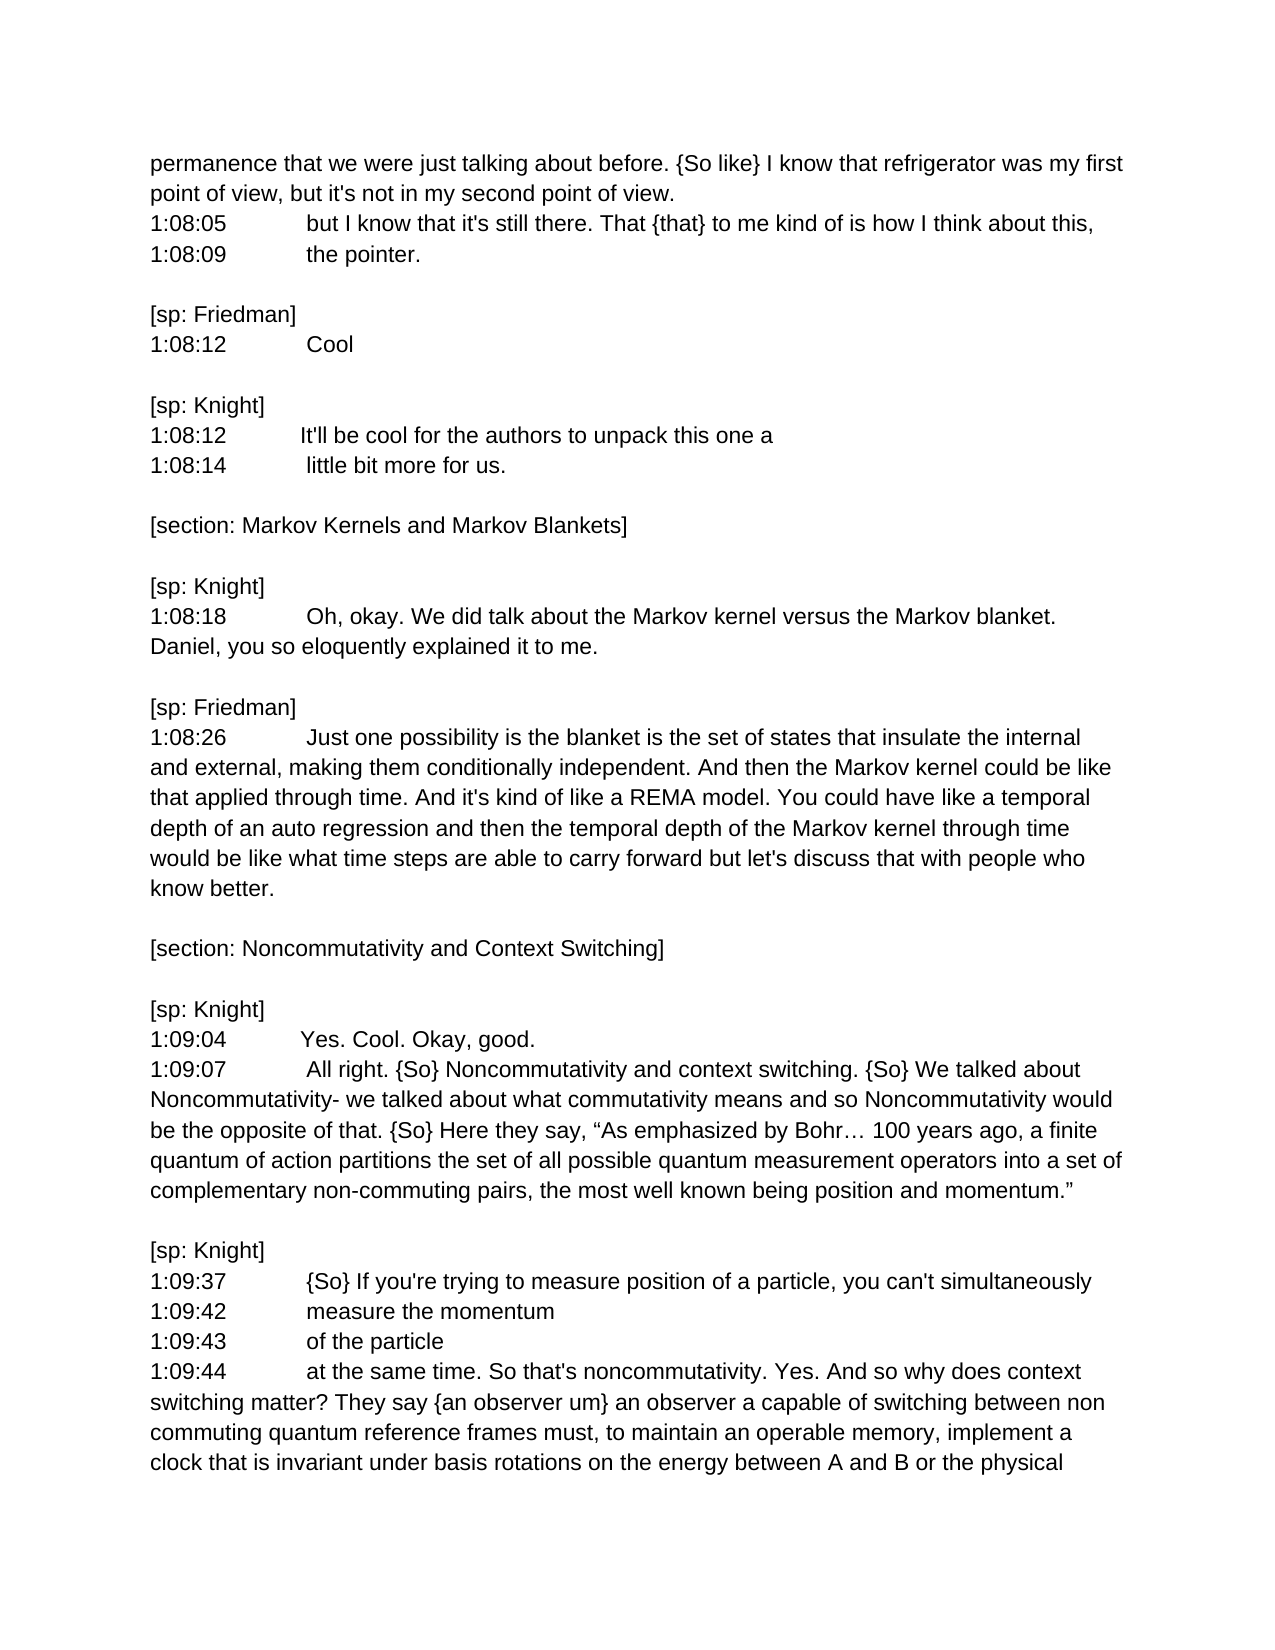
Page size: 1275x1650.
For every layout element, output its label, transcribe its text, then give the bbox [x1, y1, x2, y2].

text [sp: Knight] [150, 573, 1125, 599]
text 1:09:37 {So} If you're trying to measure position of a particle, you can't simultaneously [150, 1268, 1125, 1294]
text [sp: Knight] [150, 996, 1125, 1022]
text 1:08:18 Oh, okay. We did talk about the Markov kernel versus the Markov blanket. Daniel, you so eloquently explained it to me. [150, 603, 1125, 660]
text permanence that we were just talking about before. {So like} I know that refrigerator was my first point of view, but it's not in my second point of view. [150, 150, 1125, 207]
text [sp: Friedman] [150, 301, 1125, 327]
text 1:09:44 at the same time. So that's noncommutativity. Yes. And so why does context switching matter? They say {an observer um} an observer a capable of switching between non commuting quantum reference frames must, to maintain an operable memory, implement a clock that is invariant under basis rotations on the energy between A and B or the physical [150, 1358, 1125, 1475]
text [sp: Knight] [150, 392, 1125, 418]
text 1:08:14 little bit more for us. [150, 452, 1125, 478]
text 1:08:12 It'll be cool for the authors to unpack this one a [150, 422, 1125, 448]
text 1:08:26 Just one possibility is the blanket is the set of states that insulate the internal and external, making them conditionally independent. And then the Markov kernel could be like that applied through time. And it's kind of like a REMA model. You could have like a temporal depth of an auto regression and then the temporal depth of the Markov kernel through time would be like what time steps are able to carry forward but let's discuss that with people who know better. [150, 724, 1125, 901]
text 1:09:04 Yes. Cool. Okay, good. [150, 1026, 1125, 1052]
text 1:09:43 of the particle [150, 1328, 1125, 1354]
text 1:08:09 the pointer. [150, 241, 1125, 267]
text 1:09:07 All right. {So} Noncommutativity and context switching. {So} We talked about Noncommutativity- we talked about what commutativity means and so Noncommutativity would be the opposite of that. {So} Here they say, “As emphasized by Bohr… 100 years ago, a finite quantum of action partitions the set of all possible quantum measurement operators into a set of complementary non-commuting pairs, the most well known being position and momentum.” [150, 1056, 1125, 1203]
text [sp: Knight] [150, 1237, 1125, 1264]
text [sp: Friedman] [150, 694, 1125, 720]
text 1:08:05 but I know that it's still there. That {that} to me kind of is how I think about this, [150, 210, 1125, 237]
text 1:08:12 Cool [150, 331, 1125, 358]
text [section: Markov Kernels and Markov Blankets] [150, 512, 1125, 539]
text [section: Noncommutativity and Context Switching] [150, 935, 1125, 962]
text 1:09:42 measure the momentum [150, 1298, 1125, 1324]
